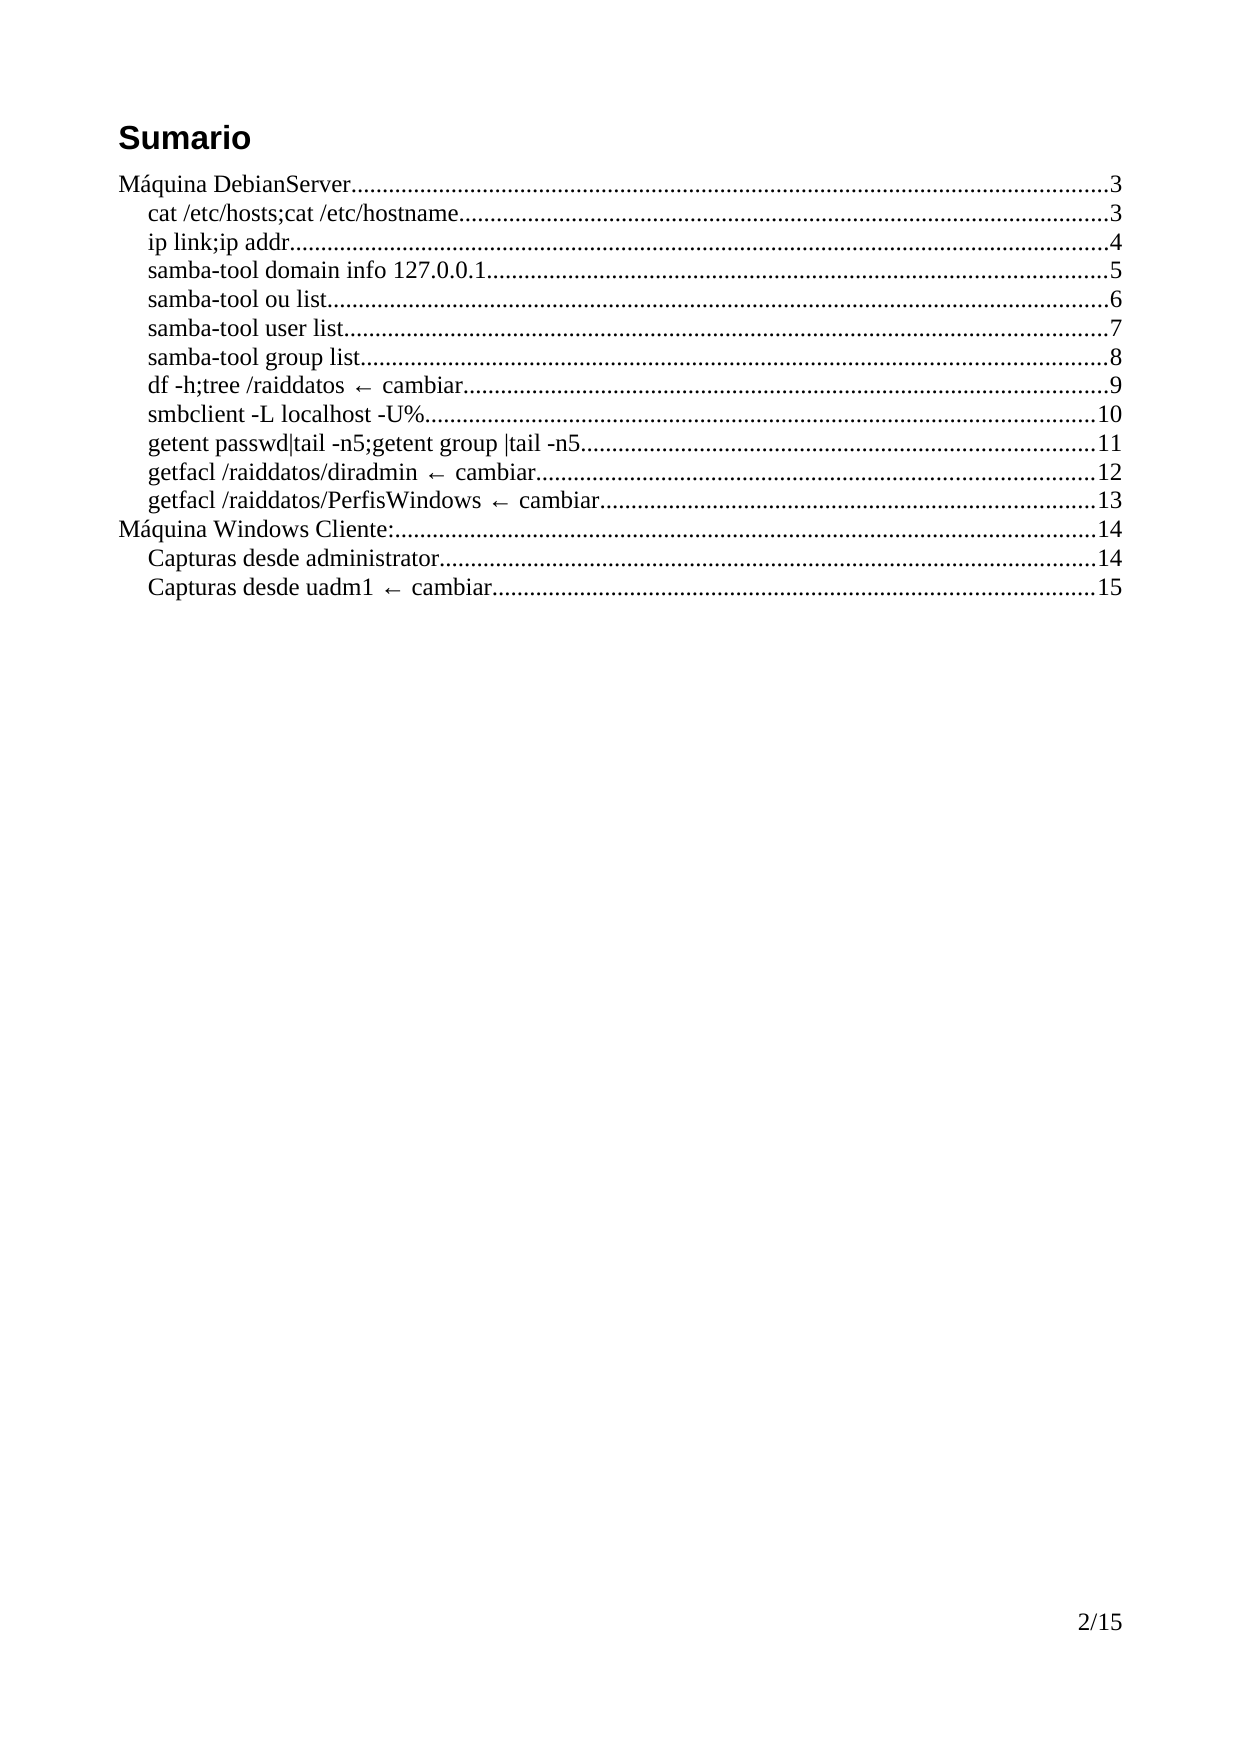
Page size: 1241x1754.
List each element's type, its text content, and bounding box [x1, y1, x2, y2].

text Capturas desde administrator 14 [148, 543, 1122, 572]
text Capturas desde uadm1 ← cambiar 15 [148, 572, 1122, 600]
text ip link;ip addr 4 [148, 227, 1122, 255]
text getfacl /raiddatos/PerfisWindows ← cambiar 13 [148, 485, 1122, 514]
text Máquina DebianServer 3 [118, 169, 1122, 198]
text getent passwd|tail -n5;getent group |tail -n5 11 [148, 428, 1122, 457]
text samba-tool group list 8 [148, 342, 1122, 370]
text samba-tool ou list 6 [148, 284, 1122, 313]
text samba-tool domain info 127.0.0.1 5 [148, 255, 1122, 284]
text smbclient -L localhost -U% 10 [148, 399, 1122, 428]
text df -h;tree /raiddatos ← cambiar 9 [148, 370, 1122, 399]
text cat /etc/hosts;cat /etc/hostname 3 [148, 198, 1122, 227]
text samba-tool user list 7 [148, 313, 1122, 342]
subtitle Sumario [118, 118, 1122, 157]
text getfacl /raiddatos/diradmin ← cambiar 12 [148, 457, 1122, 485]
text Máquina Windows Cliente: 14 [118, 514, 1122, 543]
